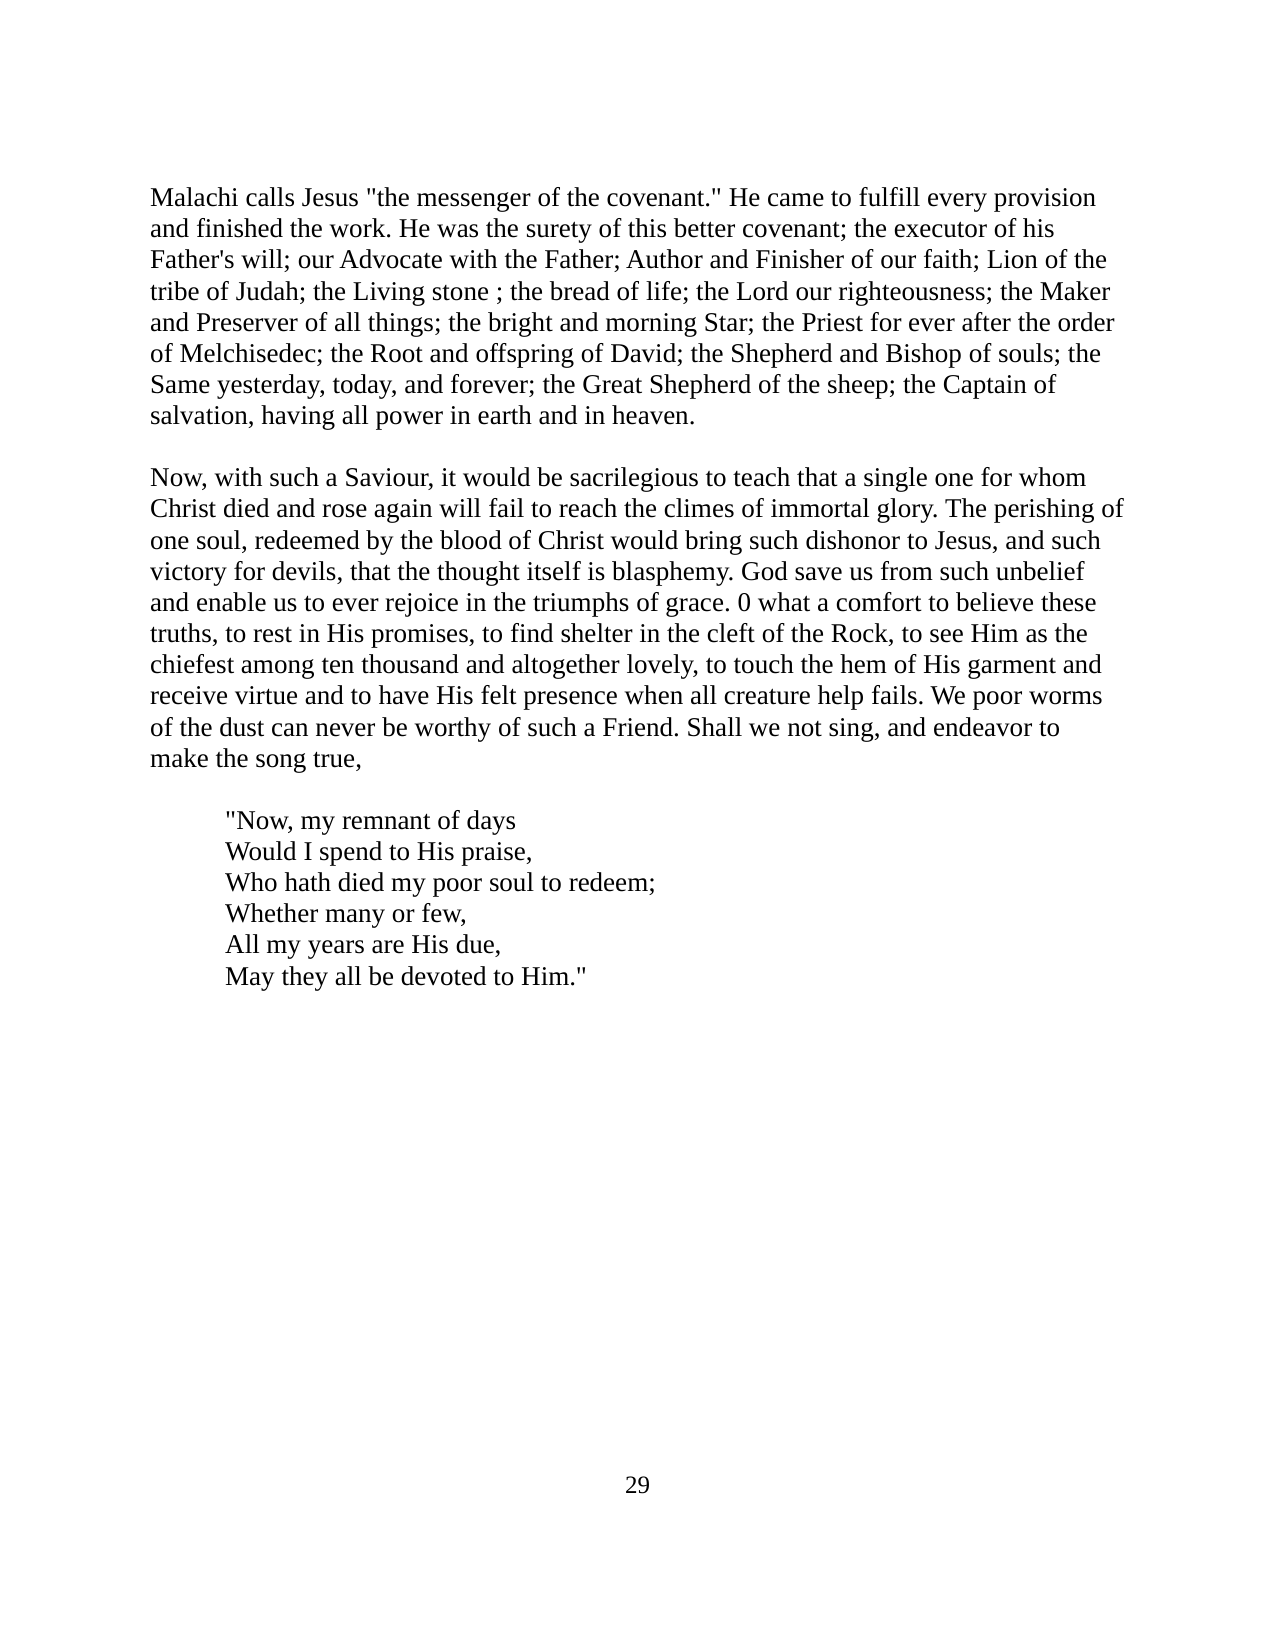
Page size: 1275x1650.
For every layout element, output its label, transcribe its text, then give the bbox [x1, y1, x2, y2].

text Whether many or few, [225, 897, 1125, 929]
text May they all be devoted to Him." [225, 960, 1125, 991]
text "Now, my remnant of days [225, 804, 1125, 835]
text All my years are His due, [225, 929, 1125, 960]
text Malachi calls Jesus "the messenger of the covenant." He came to fulfill every provision and finished the work. He was the surety of this better covenant; the executor of his Father's will; our Advocate with the Father; Author and Finisher of our faith; Lion of the tribe of Judah; the Living stone ; the bread of life; the Lord our righteousness; the Maker and Preserver of all things; the bright and morning Star; the Priest for ever after the order of Melchisedec; the Root and offspring of David; the Shepherd and Bishop of souls; the Same yesterday, today, and forever; the Great Shepherd of the sheep; the Captain of salvation, having all power in earth and in heaven. [150, 181, 1125, 430]
text Now, with such a Saviour, it would be sacrilegious to teach that a single one for whom Christ died and rose again will fail to reach the climes of immortal glory. The perishing of one soul, redeemed by the blood of Christ would bring such dishonor to Jesus, and such victory for devils, that the thought itself is blasphemy. God save us from such unbelief and enable us to ever rejoice in the triumphs of grace. 0 what a comfort to believe these truths, to rest in His promises, to find shelter in the cleft of the Rock, to see Him as the chiefest among ten thousand and altogether lovely, to touch the hem of His garment and receive virtue and to have His felt presence when all creature help fails. We poor worms of the dust can never be worthy of such a Friend. Shall we not sing, and endeavor to make the song true, [150, 461, 1125, 773]
text Would I spend to His praise, [225, 835, 1125, 866]
text Who hath died my poor soul to redeem; [225, 866, 1125, 897]
